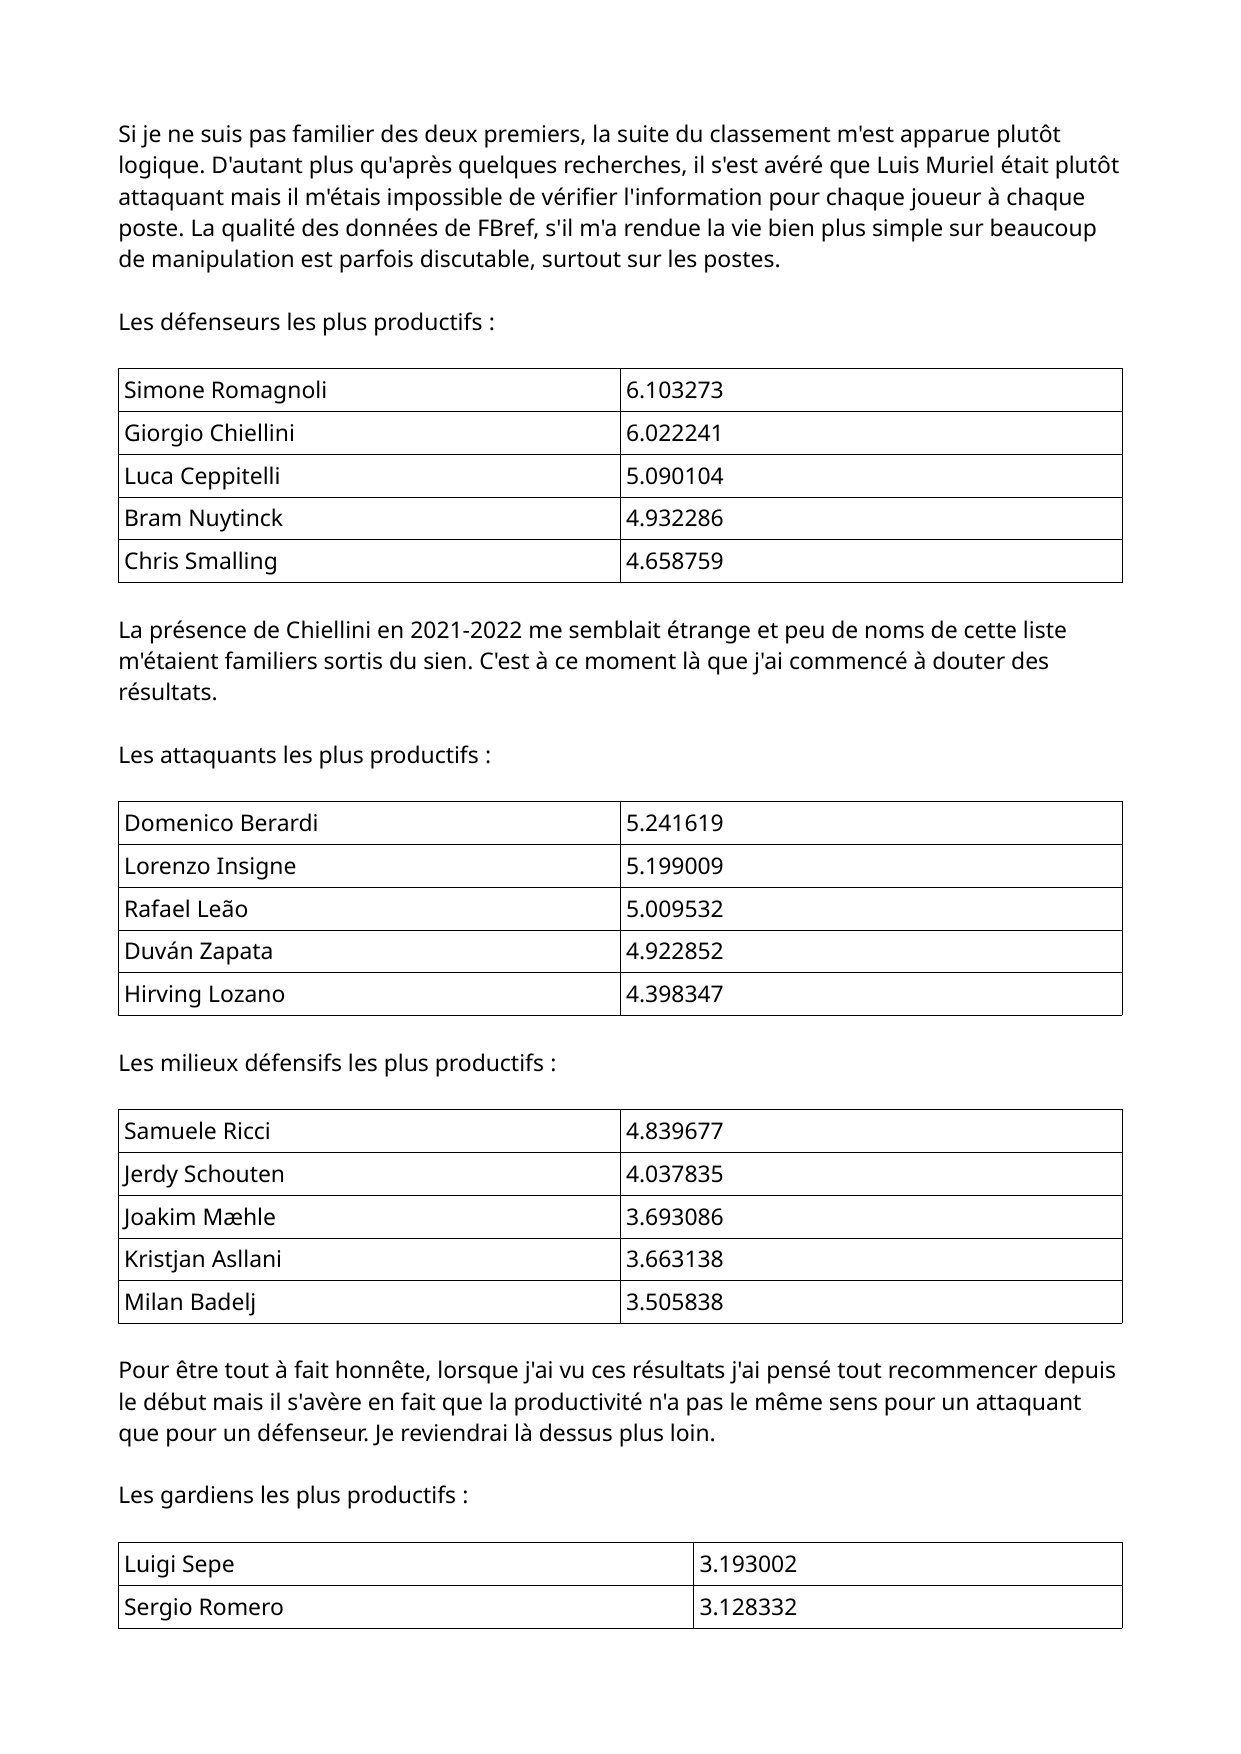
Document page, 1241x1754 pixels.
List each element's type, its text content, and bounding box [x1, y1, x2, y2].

table_cell Chris Smalling [119, 540, 620, 582]
text Les gardiens les plus productifs : [118, 1479, 1122, 1511]
text Les défenseurs les plus productifs : [118, 306, 1122, 337]
text La présence de Chiellini en 2021-2022 me semblait étrange et peu de noms de cette liste m'étaient familiers sortis du sien. C'est à ce moment là que j'ai commencé à douter des résultats. [118, 613, 1122, 707]
table_cell 4.037835 [621, 1153, 1122, 1194]
text Les attaquants les plus productifs : [118, 738, 1122, 770]
table_cell Bram Nuytinck [119, 498, 620, 539]
table_cell 4.658759 [621, 540, 1122, 582]
table_cell Jerdy Schouten [119, 1153, 620, 1194]
table_header Luigi Sepe [119, 1543, 693, 1585]
table_cell Luca Ceppitelli [119, 455, 620, 497]
table_cell Lorenzo Insigne [119, 845, 620, 887]
table_cell 4.932286 [621, 498, 1122, 539]
table_cell 5.199009 [621, 845, 1122, 887]
table_header 4.839677 [621, 1110, 1122, 1152]
table_cell 3.505838 [621, 1281, 1122, 1323]
table_cell Hirving Lozano [119, 973, 620, 1015]
table_cell Joakim Mæhle [119, 1196, 620, 1237]
table_header 3.193002 [694, 1543, 1122, 1585]
table_header Domenico Berardi [119, 802, 620, 844]
table_cell 6.022241 [621, 412, 1122, 454]
table_header 6.103273 [621, 369, 1122, 411]
table_cell 4.398347 [621, 973, 1122, 1015]
table_cell Sergio Romero [119, 1586, 693, 1627]
text Si je ne suis pas familier des deux premiers, la suite du classement m'est apparue plutôt logique. D'autant plus qu'après quelques recherches, il s'est avéré que Luis Muriel était plutôt attaquant mais il m'étais impossible de vérifier l'information pour chaque joueur à chaque poste. La qualité des données de FBref, s'il m'a rendue la vie bien plus simple sur beaucoup de manipulation est parfois discutable, surtout sur les postes. [118, 118, 1122, 274]
table_cell Rafael Leão [119, 888, 620, 929]
text Les milieux défensifs les plus productifs : [118, 1046, 1122, 1078]
table_cell 3.663138 [621, 1239, 1122, 1280]
table_cell Duván Zapata [119, 931, 620, 972]
table_cell 5.009532 [621, 888, 1122, 929]
table_cell 4.922852 [621, 931, 1122, 972]
table_cell Milan Badelj [119, 1281, 620, 1323]
table_cell Kristjan Asllani [119, 1239, 620, 1280]
table_cell Giorgio Chiellini [119, 412, 620, 454]
table_header Samuele Ricci [119, 1110, 620, 1152]
table_cell 3.693086 [621, 1196, 1122, 1237]
text Pour être tout à fait honnête, lorsque j'ai vu ces résultats j'ai pensé tout recommencer depuis le début mais il s'avère en fait que la productivité n'a pas le même sens pour un attaquant que pour un défenseur. Je reviendrai là dessus plus loin. [118, 1354, 1122, 1448]
table_cell 3.128332 [694, 1586, 1122, 1627]
table_header 5.241619 [621, 802, 1122, 844]
table_header Simone Romagnoli [119, 369, 620, 411]
table_cell 5.090104 [621, 455, 1122, 497]
